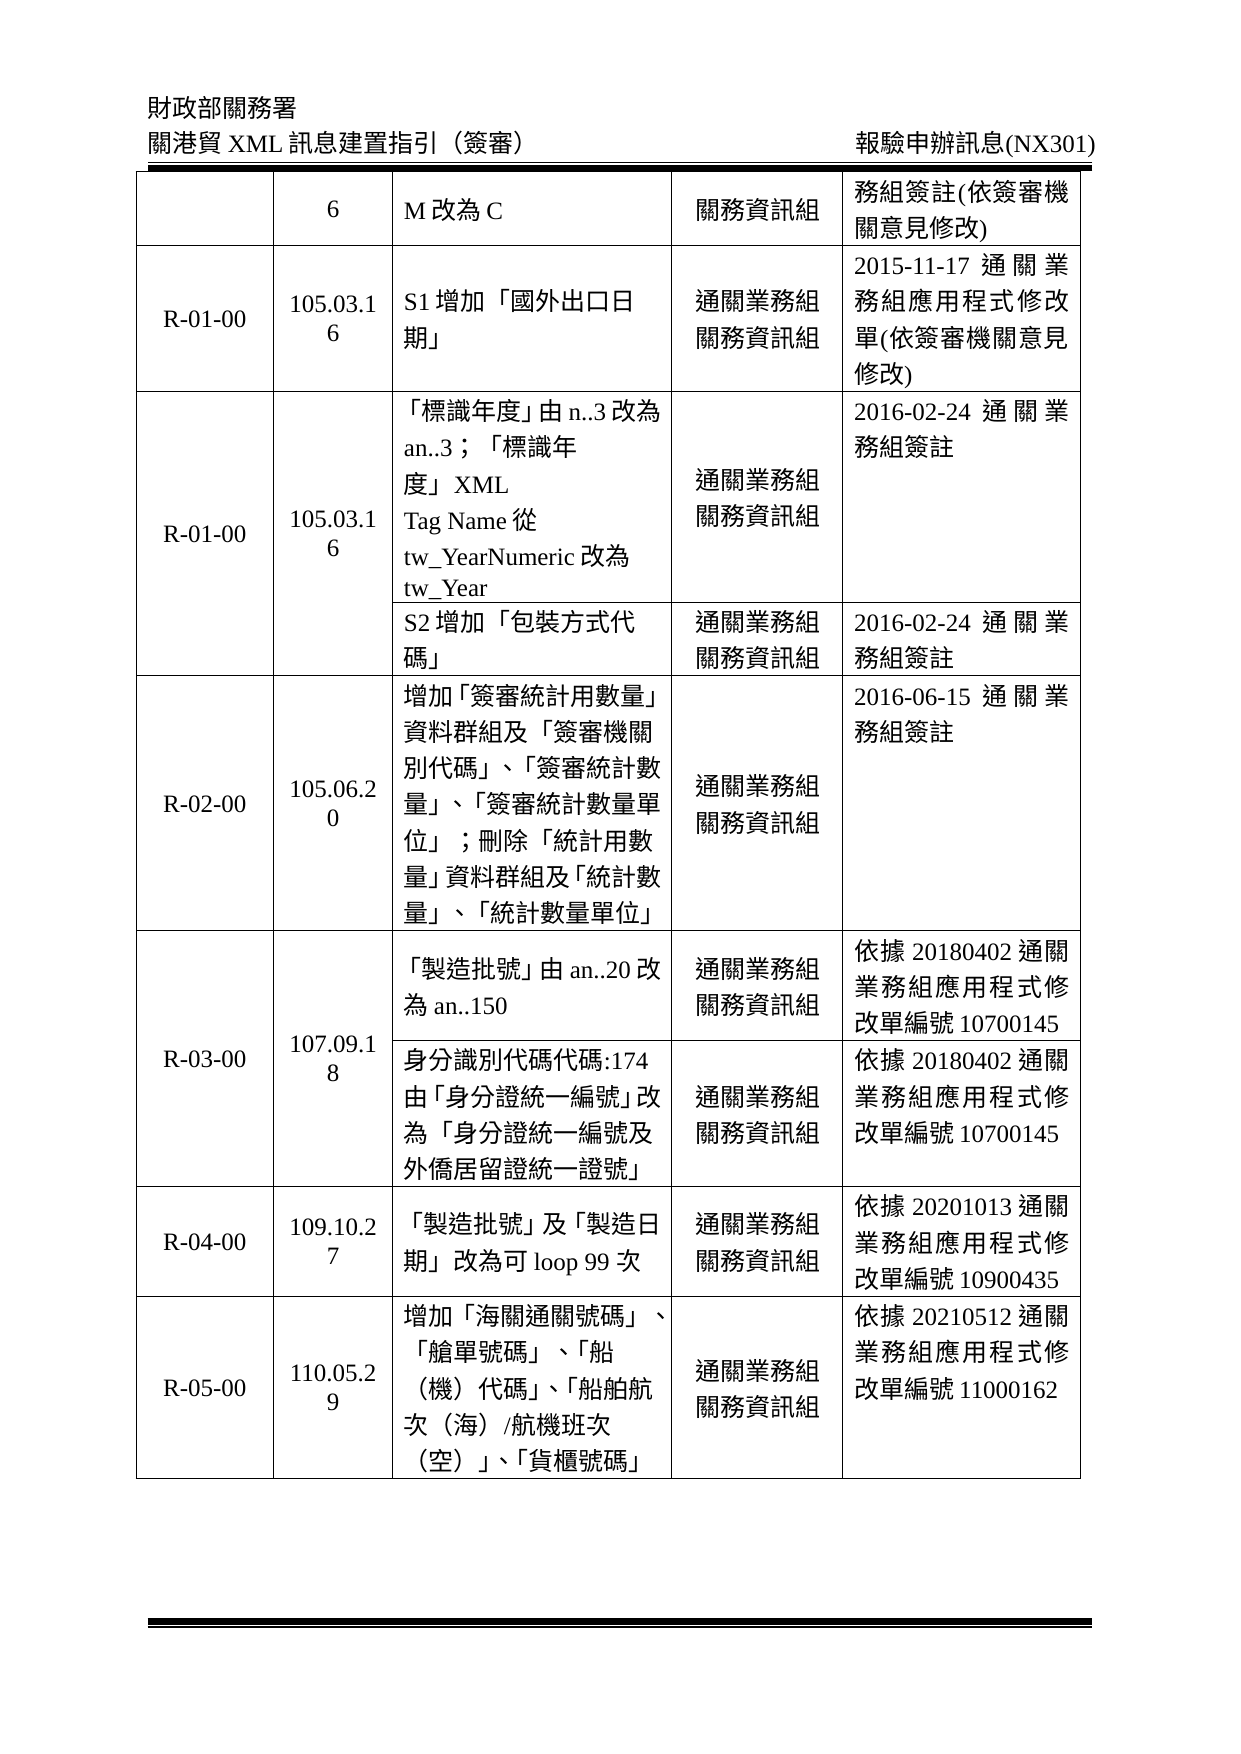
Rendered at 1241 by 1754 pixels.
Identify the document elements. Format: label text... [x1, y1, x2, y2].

table_cell 105.03.16 [274, 246, 392, 391]
table_cell 2015-11-17通關業務組應用程式修改單(依簽審機關意見修改) [843, 246, 1080, 391]
table_cell 依據20180402通關業務組應用程式修改單編號10700145 [843, 1041, 1080, 1186]
table_cell R-01-00 [137, 246, 273, 391]
table_cell R-03-00 [137, 931, 273, 1186]
table_cell 增加「海關通關號碼」、「艙單號碼」、「船（機）代碼」、「船舶航次（海）/航機班次（空）」、「貨櫃號碼」 [393, 1297, 671, 1478]
table_cell 2016-02-24通關業務組簽註 [843, 392, 1080, 602]
table_cell 109.10.27 [274, 1187, 392, 1296]
table_cell 「製造批號」由an..20改為an..150 [393, 931, 671, 1040]
table_cell 通關業務組 關務資訊組 [672, 246, 842, 391]
table_cell R-05-00 [137, 1297, 273, 1478]
table_cell 通關業務組 關務資訊組 [672, 1187, 842, 1296]
table_cell S2增加「包裝方式代碼」 [393, 603, 671, 675]
table_cell 「標識年度」由n..3改為an..3；「標識年度」XML Tag Name從tw_YearNumeric改為tw_Year [393, 392, 671, 602]
table_cell 依據20201013通關業務組應用程式修改單編號10900435 [843, 1187, 1080, 1296]
table_cell 通關業務組 關務資訊組 [672, 603, 842, 675]
table_cell 通關業務組 關務資訊組 [672, 1297, 842, 1478]
table_cell M改為C [393, 172, 671, 244]
table_cell 2016-02-24通關業務組簽註 [843, 603, 1080, 675]
table_cell [137, 172, 273, 244]
table_cell 身分識別代碼代碼:174 由「身分證統一編號」改為「身分證統一編號及外僑居留證統一證號」 [393, 1041, 671, 1186]
table_cell 通關業務組 關務資訊組 [672, 392, 842, 602]
table_cell 2016-06-15通關業務組簽註 [843, 676, 1080, 930]
table_cell R-02-00 [137, 676, 273, 930]
table_cell 110.05.29 [274, 1297, 392, 1478]
table_cell 增加「簽審統計用數量」資料群組及「簽審機關別代碼」、「簽審統計數量」、「簽審統計數量單位」；刪除「統計用數量」資料群組及「統計數量」、「統計數量單位」 [393, 676, 671, 930]
table_cell 通關業務組 關務資訊組 [672, 931, 842, 1040]
table_cell 務組簽註(依簽審機關意見修改) [843, 172, 1080, 244]
table_cell 通關業務組 關務資訊組 [672, 1041, 842, 1186]
table_cell R-04-00 [137, 1187, 273, 1296]
table_cell 關務資訊組 [672, 172, 842, 244]
table_cell 依據20180402通關業務組應用程式修改單編號10700145 [843, 931, 1080, 1040]
table_cell R-01-00 [137, 392, 273, 675]
table_cell S1增加「國外出口日期」 [393, 246, 671, 391]
table_cell 6 [274, 172, 392, 244]
table_cell 「製造批號」及「製造日期」改為可loop 99 次 [393, 1187, 671, 1296]
table_cell 105.06.20 [274, 676, 392, 930]
table_cell 105.03.16 [274, 392, 392, 675]
table_cell 107.09.18 [274, 931, 392, 1186]
table_cell 通關業務組 關務資訊組 [672, 676, 842, 930]
table_cell 依據20210512通關業務組應用程式修改單編號11000162 [843, 1297, 1080, 1478]
